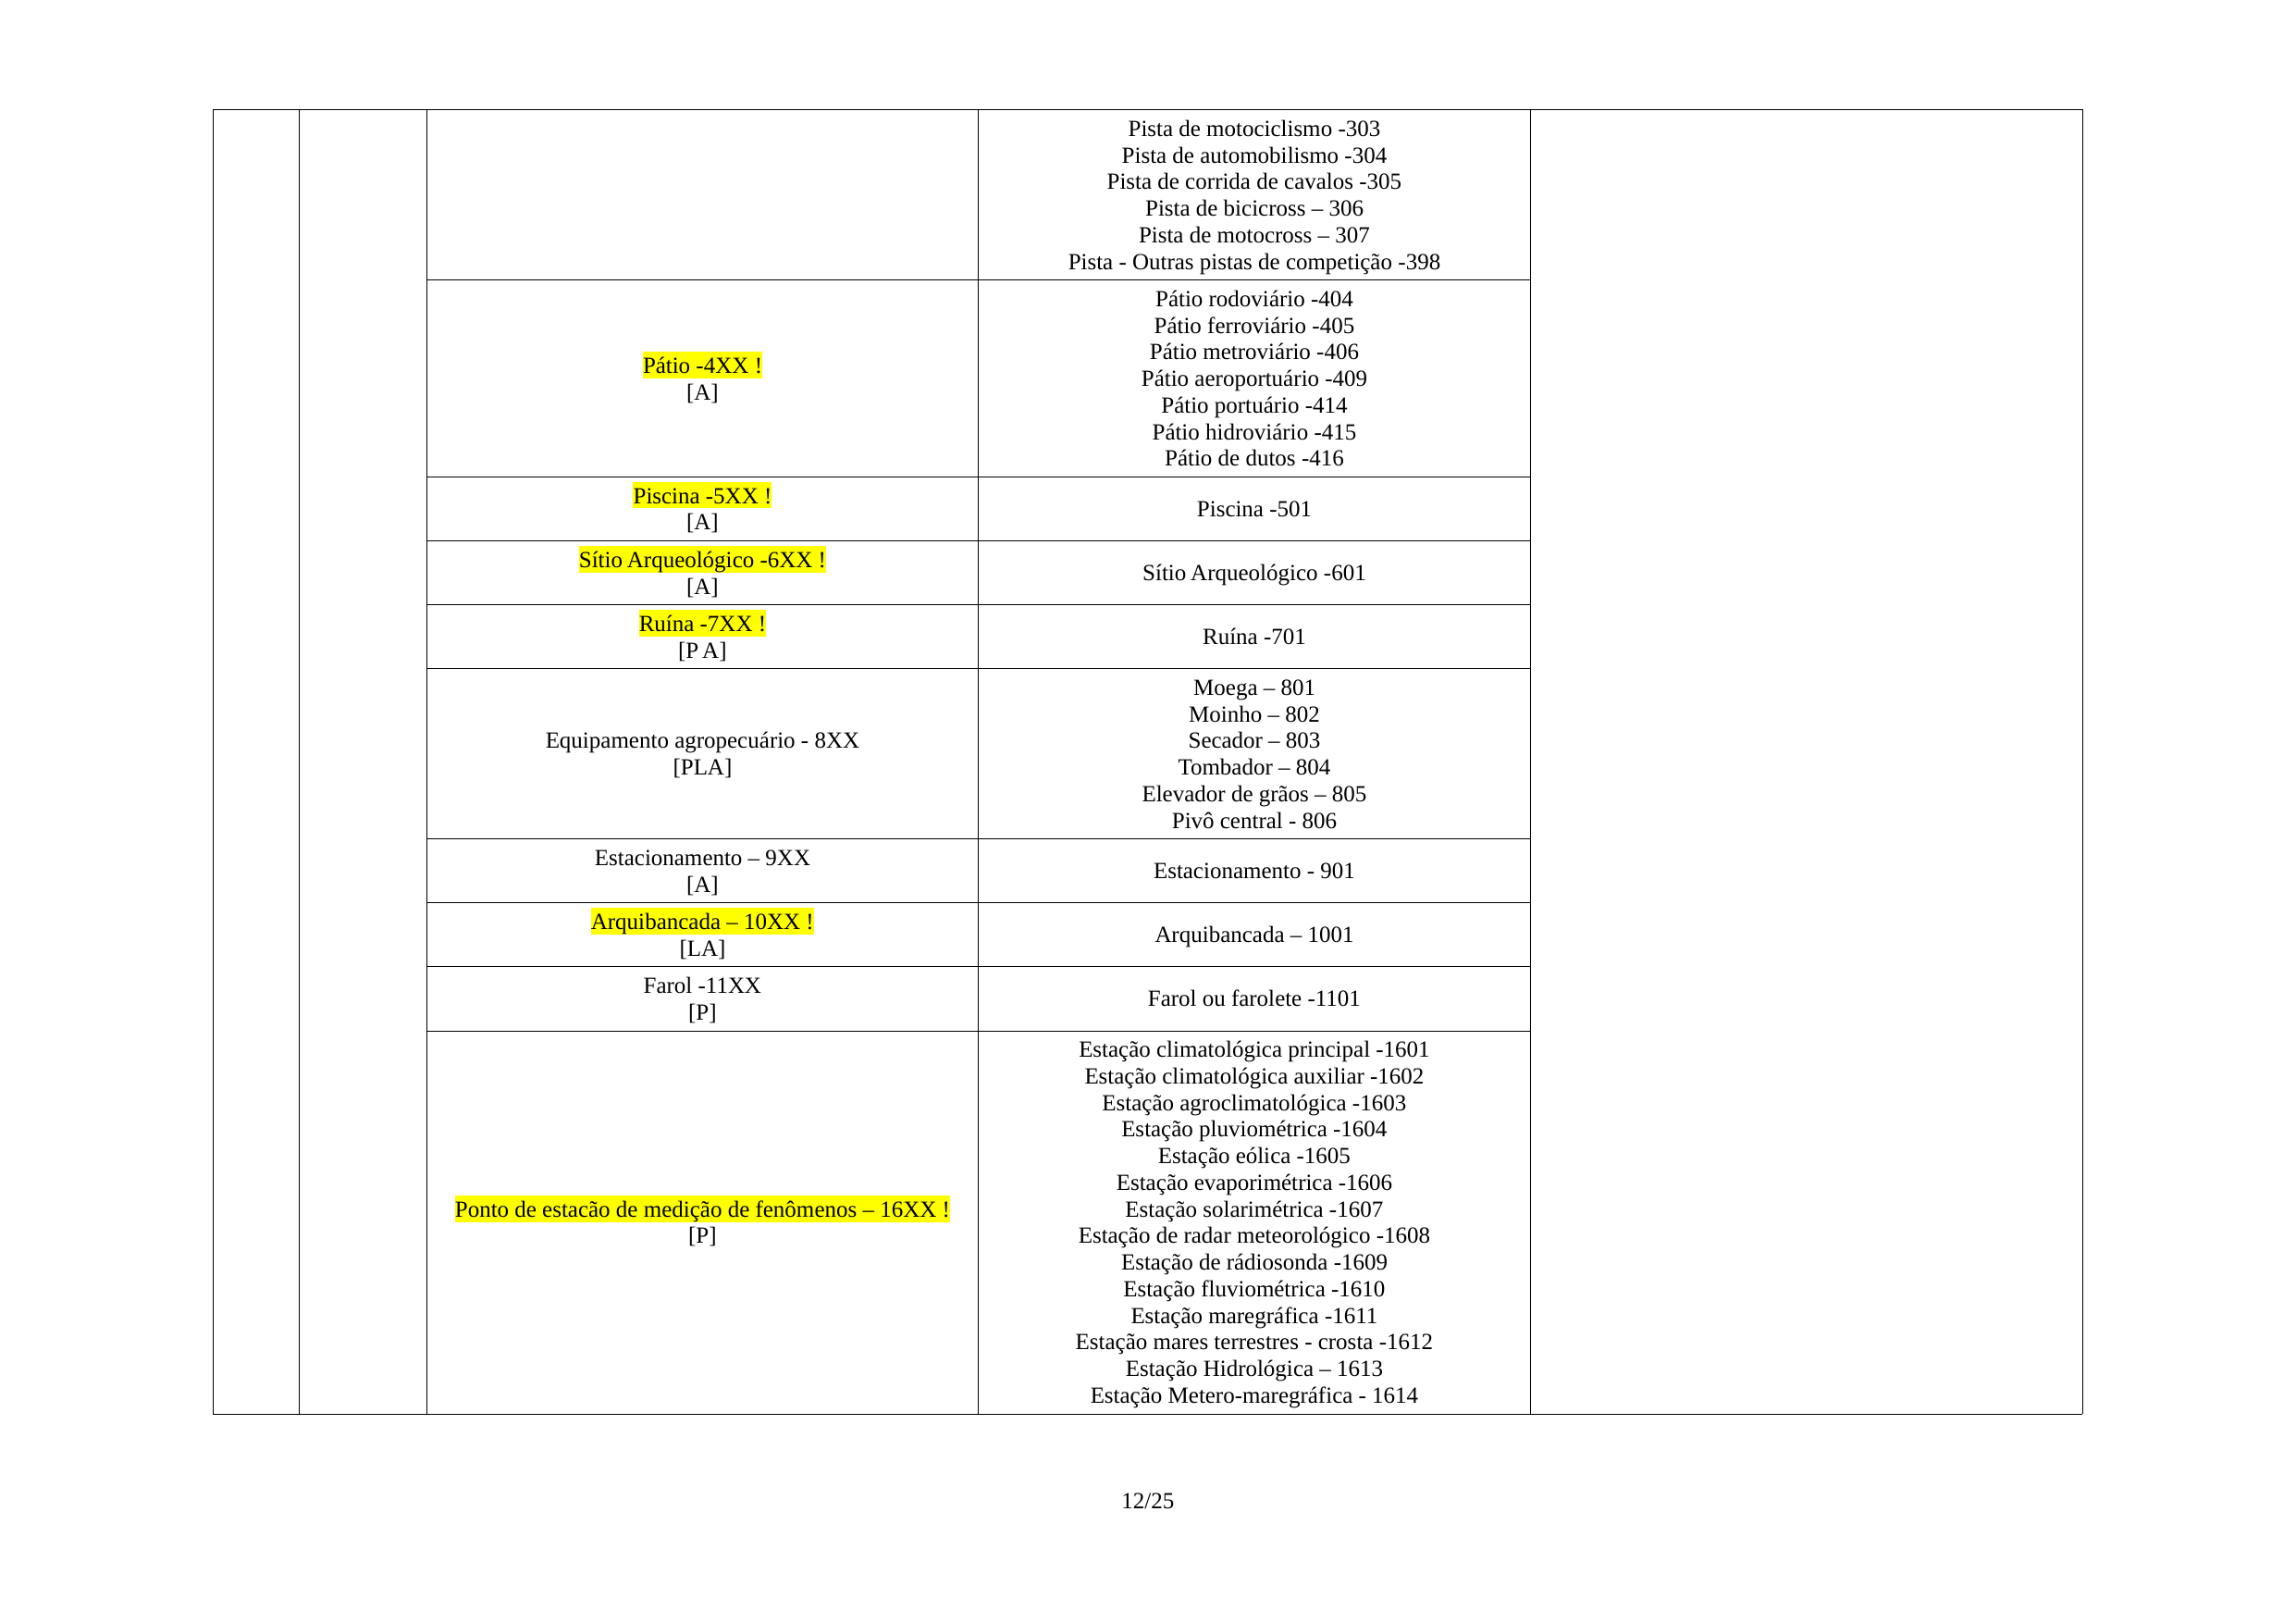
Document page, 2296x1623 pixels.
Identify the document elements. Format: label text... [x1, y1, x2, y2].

table_cell Estacionamento – 9XX [A] [427, 839, 978, 902]
table_cell Piscina -501 [979, 477, 1530, 540]
table_cell Pátio rodoviário -404 Pátio ferroviário -405 Pátio metroviário -406 Pátio aeroportuário -409 Pátio portuário -414 Pátio hidroviário -415 Pátio de dutos -416 [979, 280, 1530, 477]
table_cell Ruína -701 [979, 605, 1530, 668]
table_cell Ponto de estacão de medição de fenômenos – 16XX ! [P] [427, 1032, 978, 1413]
table_cell [427, 110, 978, 279]
table_cell Estacionamento - 901 [979, 839, 1530, 902]
table_cell Pista de motociclismo -303 Pista de automobilismo -304 Pista de corrida de cavalos -305 Pista de bicicross – 306 Pista de motocross – 307 Pista - Outras pistas de competição -398 [979, 110, 1530, 279]
table_cell Pátio -4XX ! [A] [427, 280, 978, 477]
table_cell Sítio Arqueológico -601 [979, 541, 1530, 604]
table_cell Moega – 801 Moinho – 802 Secador – 803 Tombador – 804 Elevador de grãos – 805 Pivô central - 806 [979, 669, 1530, 838]
table_cell Piscina -5XX ! [A] [427, 477, 978, 540]
table_cell Equipamento agropecuário - 8XX [PLA] [427, 669, 978, 838]
table_cell [300, 110, 426, 1413]
table_cell Farol ou farolete -1101 [979, 967, 1530, 1030]
table_cell Farol -11XX [P] [427, 967, 978, 1030]
table_cell [214, 110, 299, 1413]
table_cell Estação climatológica principal -1601 Estação climatológica auxiliar -1602 Estação agroclimatológica -1603 Estação pluviométrica -1604 Estação eólica -1605 Estação evaporimétrica -1606 Estação solarimétrica -1607 Estação de radar meteorológico -1608 Estação de rádiosonda -1609 Estação fluviométrica -1610 Estação maregráfica -1611 Estação mares terrestres - crosta -1612 Estação Hidrológica – 1613 Estação Metero-maregráfica - 1614 [979, 1032, 1530, 1413]
table_cell Sítio Arqueológico -6XX ! [A] [427, 541, 978, 604]
table_cell Arquibancada – 1001 [979, 903, 1530, 966]
table_cell Arquibancada – 10XX ! [LA] [427, 903, 978, 966]
table_cell [1531, 110, 2082, 1413]
table_cell Ruína -7XX ! [P A] [427, 605, 978, 668]
